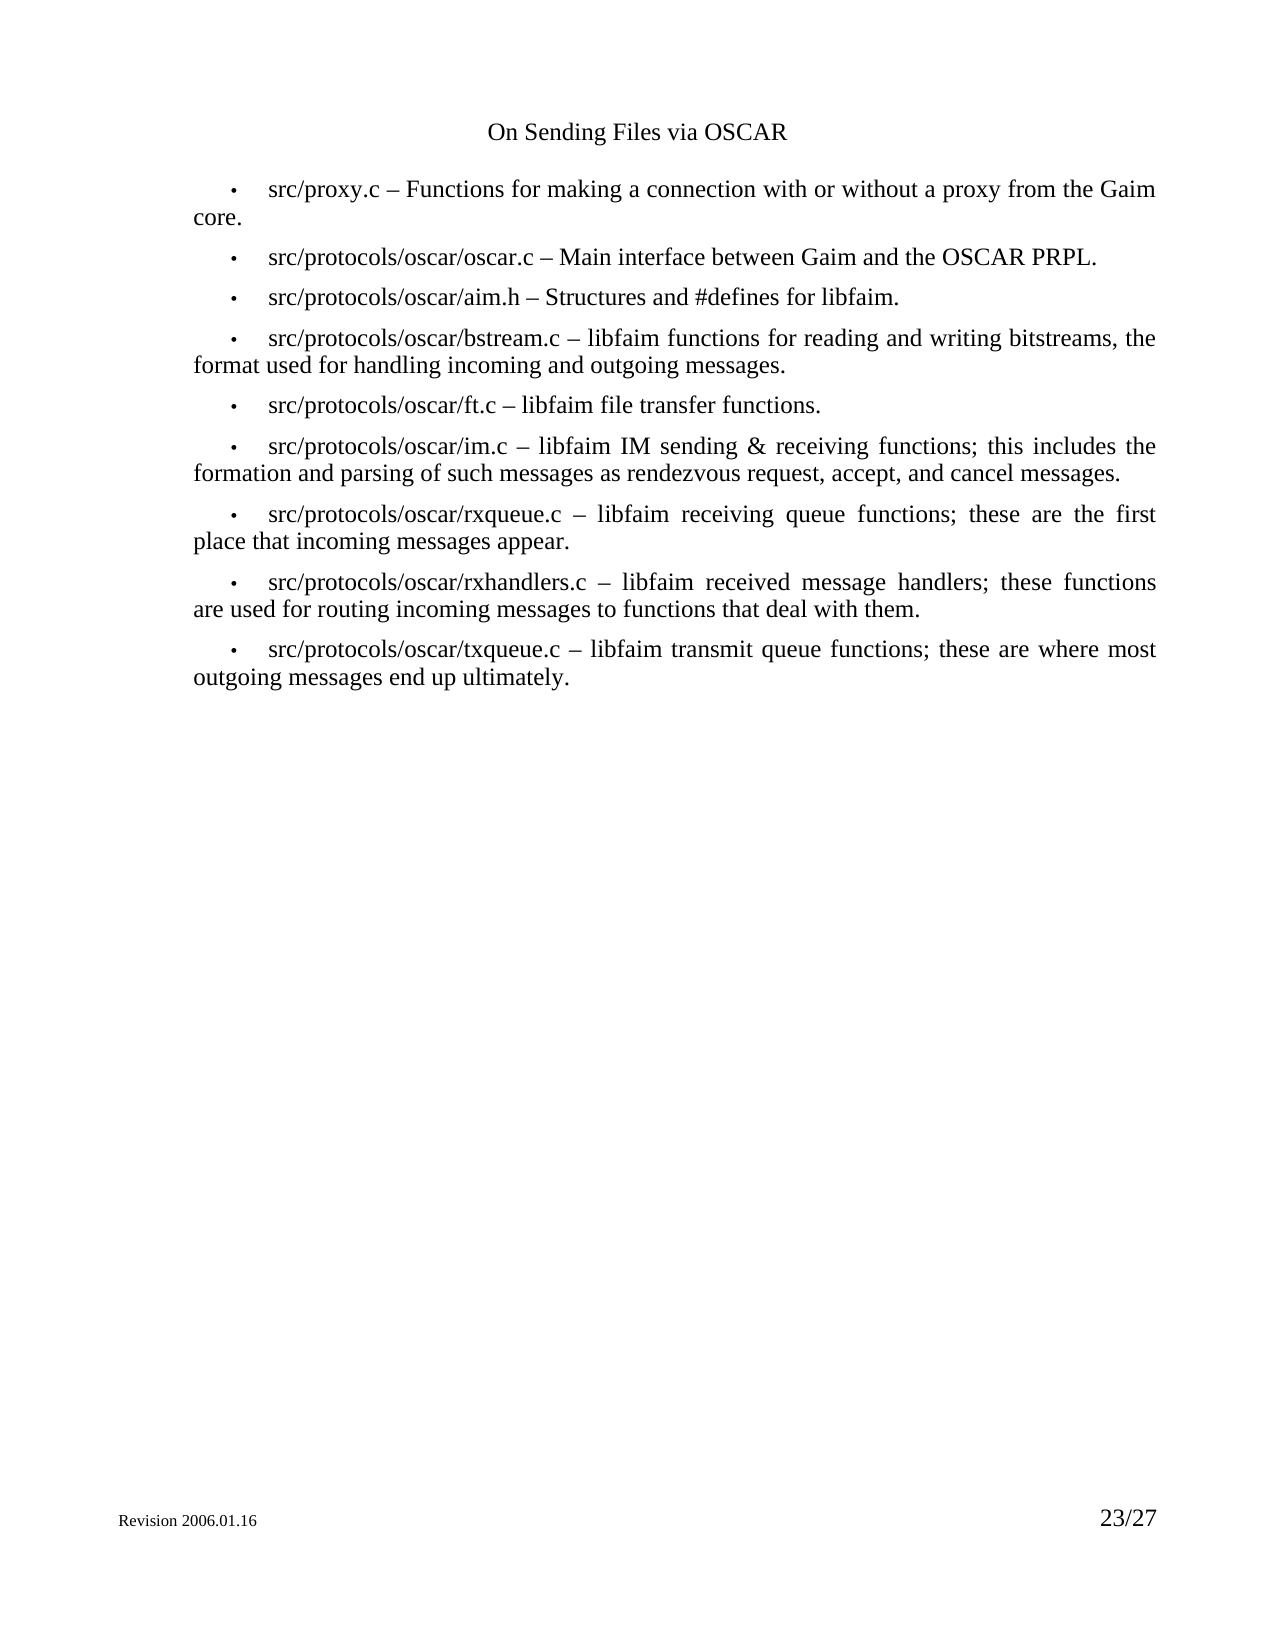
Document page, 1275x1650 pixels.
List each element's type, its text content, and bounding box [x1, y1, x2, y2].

list src/protocols/oscar/bstream.c – libfaim functions for reading and writing bitstreams, the format used for handling incoming and outgoing messages. [156, 324, 1157, 379]
list src/protocols/oscar/ft.c – libfaim file transfer functions. [156, 392, 1157, 419]
list src/protocols/oscar/aim.h – Structures and #defines for libfaim. [156, 283, 1157, 311]
list src/protocols/oscar/im.c – libfaim IM sending & receiving functions; this includes the formation and parsing of such messages as rendezvous request, accept, and cancel messages. [156, 432, 1157, 487]
list src/protocols/oscar/rxqueue.c – libfaim receiving queue functions; these are the first place that incoming messages appear. [156, 500, 1157, 555]
list src/proxy.c – Functions for making a connection with or without a proxy from the Gaim core. [156, 175, 1157, 231]
list src/protocols/oscar/oscar.c – Main interface between Gaim and the OSCAR PRPL. [156, 243, 1157, 271]
list src/protocols/oscar/txqueue.c – libfaim transmit queue functions; these are where most outgoing messages end up ultimately. [156, 636, 1157, 691]
list src/protocols/oscar/rxhandlers.c – libfaim received message handlers; these functions are used for routing incoming messages to functions that deal with them. [156, 568, 1157, 623]
